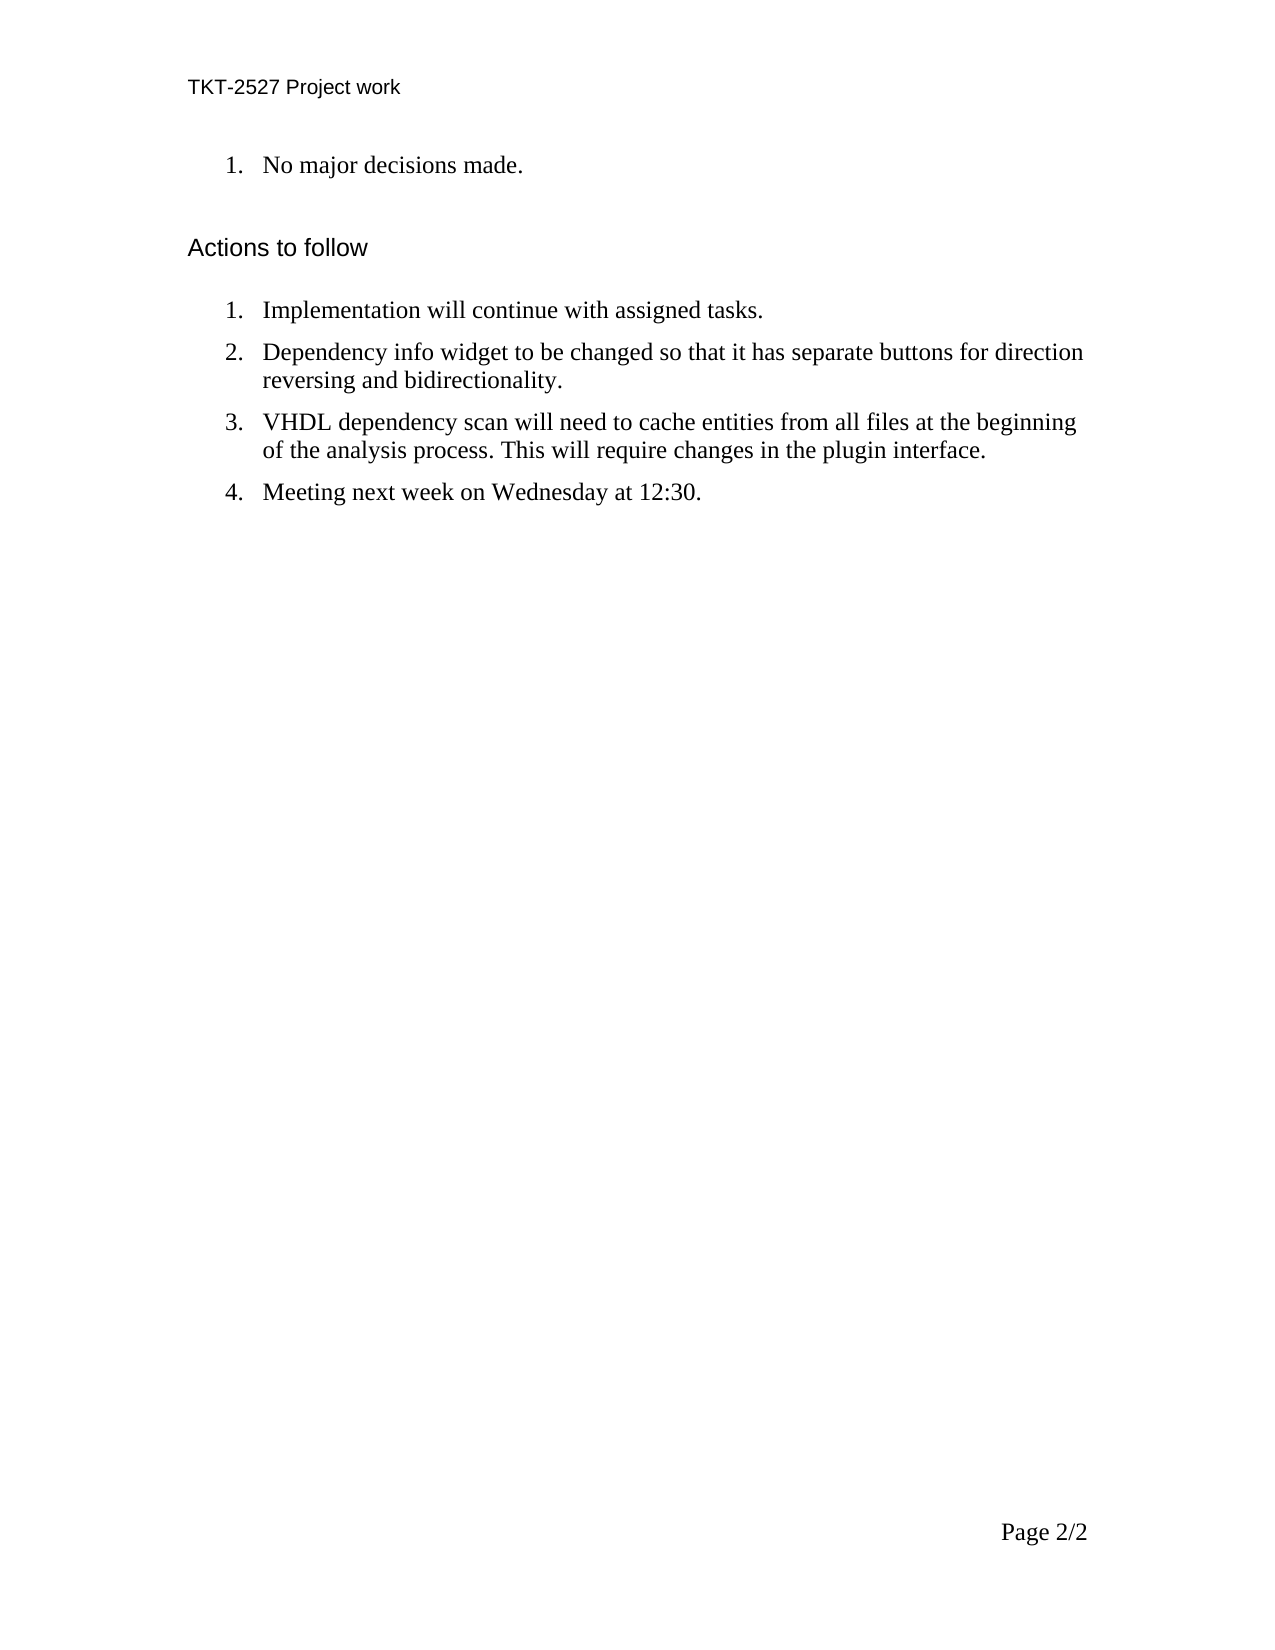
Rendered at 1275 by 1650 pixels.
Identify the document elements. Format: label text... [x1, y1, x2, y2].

list Meeting next week on Wednesday at 12:30. [225, 477, 1087, 505]
list VHDL dependency scan will need to cache entities from all files at the beginning of the analysis process. This will require changes in the plugin interface. [225, 407, 1087, 464]
list Dependency info widget to be changed so that it has separate buttons for direction reversing and bidirectionality. [225, 337, 1087, 394]
text Actions to follow [187, 232, 1087, 261]
list Implementation will continue with assigned tasks. [225, 295, 1087, 324]
list No major decisions made. [225, 150, 1087, 179]
